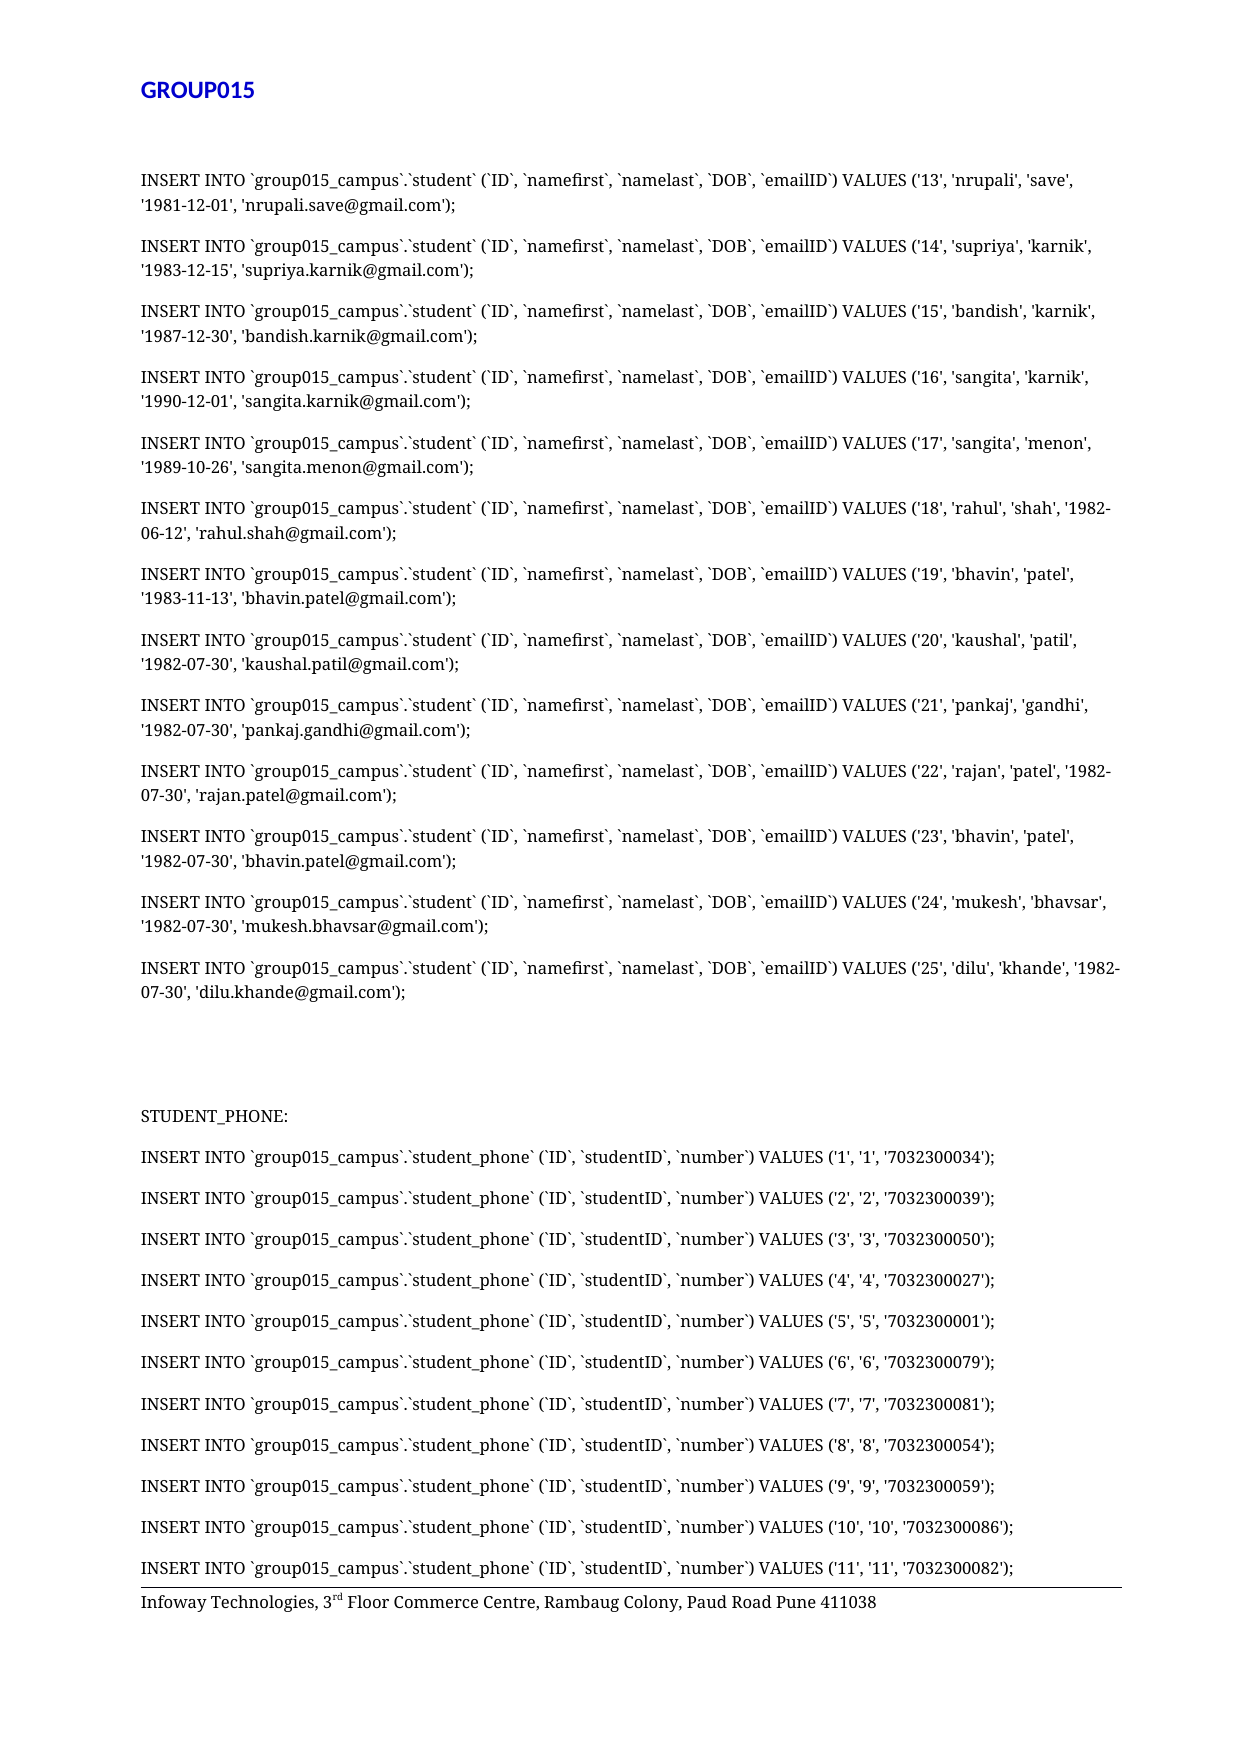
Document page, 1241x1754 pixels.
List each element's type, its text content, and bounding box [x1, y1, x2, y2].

text INSERT INTO `group015_campus`.`student_phone` (`ID`, `studentID`, `number`) VALUES ('2', '2', '7032300039'); [141, 1186, 1122, 1209]
text INSERT INTO `group015_campus`.`student_phone` (`ID`, `studentID`, `number`) VALUES ('4', '4', '7032300027'); [141, 1269, 1122, 1291]
text INSERT INTO `group015_campus`.`student` (`ID`, `namefirst`, `namelast`, `DOB`, `emailID`) VALUES ('20', 'kaushal', 'patil', '1982-07-30', 'kaushal.patil@gmail.com'); [141, 628, 1122, 675]
text INSERT INTO `group015_campus`.`student` (`ID`, `namefirst`, `namelast`, `DOB`, `emailID`) VALUES ('24', 'mukesh', 'bhavsar', '1982-07-30', 'mukesh.bhavsar@gmail.com'); [141, 891, 1122, 938]
text INSERT INTO `group015_campus`.`student_phone` (`ID`, `studentID`, `number`) VALUES ('1', '1', '7032300034'); [141, 1145, 1122, 1168]
text INSERT INTO `group015_campus`.`student_phone` (`ID`, `studentID`, `number`) VALUES ('3', '3', '7032300050'); [141, 1228, 1122, 1250]
text INSERT INTO `group015_campus`.`student_phone` (`ID`, `studentID`, `number`) VALUES ('9', '9', '7032300059'); [141, 1474, 1122, 1497]
text INSERT INTO `group015_campus`.`student` (`ID`, `namefirst`, `namelast`, `DOB`, `emailID`) VALUES ('23', 'bhavin', 'patel', '1982-07-30', 'bhavin.patel@gmail.com'); [141, 825, 1122, 872]
text INSERT INTO `group015_campus`.`student_phone` (`ID`, `studentID`, `number`) VALUES ('6', '6', '7032300079'); [141, 1351, 1122, 1374]
text INSERT INTO `group015_campus`.`student` (`ID`, `namefirst`, `namelast`, `DOB`, `emailID`) VALUES ('18', 'rahul', 'shah', '1982-06-12', 'rahul.shah@gmail.com'); [141, 497, 1122, 544]
text INSERT INTO `group015_campus`.`student_phone` (`ID`, `studentID`, `number`) VALUES ('11', '11', '7032300082'); [141, 1557, 1122, 1579]
text STUDENT_PHONE: [141, 1104, 1122, 1127]
text INSERT INTO `group015_campus`.`student_phone` (`ID`, `studentID`, `number`) VALUES ('10', '10', '7032300086'); [141, 1516, 1122, 1538]
text INSERT INTO `group015_campus`.`student_phone` (`ID`, `studentID`, `number`) VALUES ('7', '7', '7032300081'); [141, 1392, 1122, 1415]
text INSERT INTO `group015_campus`.`student` (`ID`, `namefirst`, `namelast`, `DOB`, `emailID`) VALUES ('19', 'bhavin', 'patel', '1983-11-13', 'bhavin.patel@gmail.com'); [141, 562, 1122, 610]
text INSERT INTO `group015_campus`.`student` (`ID`, `namefirst`, `namelast`, `DOB`, `emailID`) VALUES ('15', 'bandish', 'karnik', '1987-12-30', 'bandish.karnik@gmail.com'); [141, 300, 1122, 347]
text INSERT INTO `group015_campus`.`student_phone` (`ID`, `studentID`, `number`) VALUES ('5', '5', '7032300001'); [141, 1310, 1122, 1333]
text INSERT INTO `group015_campus`.`student` (`ID`, `namefirst`, `namelast`, `DOB`, `emailID`) VALUES ('21', 'pankaj', 'gandhi', '1982-07-30', 'pankaj.gandhi@gmail.com'); [141, 694, 1122, 741]
text INSERT INTO `group015_campus`.`student` (`ID`, `namefirst`, `namelast`, `DOB`, `emailID`) VALUES ('25', 'dilu', 'khande', '1982-07-30', 'dilu.khande@gmail.com'); [141, 956, 1122, 1003]
text INSERT INTO `group015_campus`.`student_phone` (`ID`, `studentID`, `number`) VALUES ('8', '8', '7032300054'); [141, 1433, 1122, 1456]
text INSERT INTO `group015_campus`.`student` (`ID`, `namefirst`, `namelast`, `DOB`, `emailID`) VALUES ('22', 'rajan', 'patel', '1982-07-30', 'rajan.patel@gmail.com'); [141, 759, 1122, 807]
text INSERT INTO `group015_campus`.`student` (`ID`, `namefirst`, `namelast`, `DOB`, `emailID`) VALUES ('13', 'nrupali', 'save', '1981-12-01', 'nrupali.save@gmail.com'); [141, 169, 1122, 216]
text INSERT INTO `group015_campus`.`student` (`ID`, `namefirst`, `namelast`, `DOB`, `emailID`) VALUES ('16', 'sangita', 'karnik', '1990-12-01', 'sangita.karnik@gmail.com'); [141, 366, 1122, 413]
text INSERT INTO `group015_campus`.`student` (`ID`, `namefirst`, `namelast`, `DOB`, `emailID`) VALUES ('17', 'sangita', 'menon', '1989-10-26', 'sangita.menon@gmail.com'); [141, 431, 1122, 478]
text INSERT INTO `group015_campus`.`student` (`ID`, `namefirst`, `namelast`, `DOB`, `emailID`) VALUES ('14', 'supriya', 'karnik', '1983-12-15', 'supriya.karnik@gmail.com'); [141, 234, 1122, 282]
